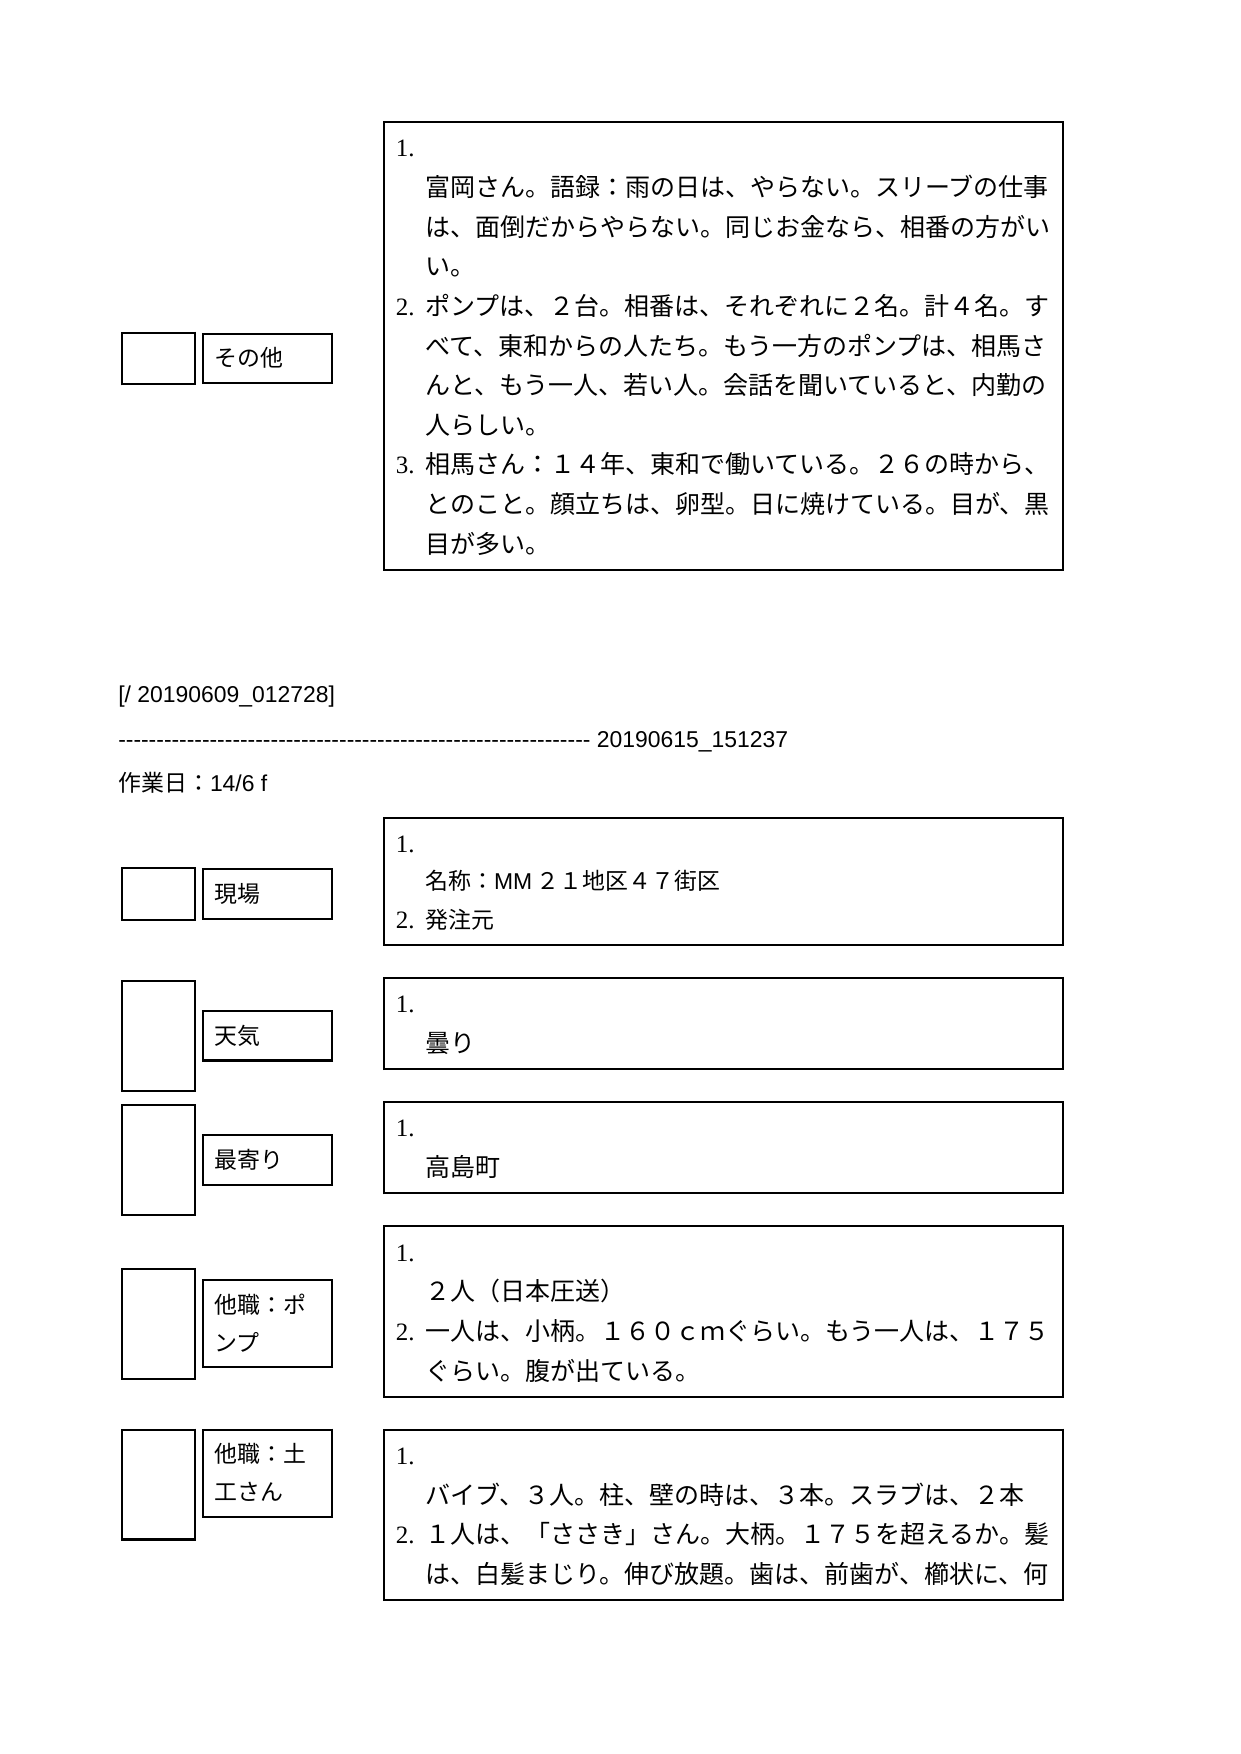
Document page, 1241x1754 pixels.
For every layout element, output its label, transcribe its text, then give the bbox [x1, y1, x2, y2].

text 作業日：14/6 f [118, 770, 1122, 796]
table_cell 他職：土工さん [199, 1426, 336, 1604]
table_header 現場 [199, 814, 336, 974]
table_cell その他 [199, 118, 336, 599]
table_cell バイブ、３人。柱、壁の時は、３本。スラブは、２本 １人は、「ささき」さん。大柄。１７５を超えるか。髪は、白髪まじり。伸び放題。歯は、前歯が、櫛状に、何本か抜けている もう一人は、小柄、１６５ｃｍぐらい。北海道の人か、自分で、「おれは、日本で一番、北の国（の、出身）」。メガネをかけている。 ３人目は、若いのか。３５前後か。１７０ぐらい。顔は、ずっと、厳しい表情。いかめしい表情。最後に、「ありがとうございました」と、言ってくれた。 [336, 1426, 1067, 1604]
table_cell 曇り [336, 974, 1067, 1098]
table_cell [118, 974, 199, 1098]
text -------------------------------------------------------------- 20190615_151237 [118, 726, 1122, 752]
table_header [118, 814, 199, 974]
table_header 名称：MM２１地区４７街区 発注元 [336, 814, 1067, 974]
table_cell [118, 1426, 199, 1604]
table_cell 最寄り [199, 1098, 336, 1222]
table_cell ２人（日本圧送） 一人は、小柄。１６０ｃｍぐらい。もう一人は、１７５ぐらい。腹が出ている。 [336, 1222, 1067, 1426]
table_cell [118, 1098, 199, 1222]
table_cell 天気 [199, 974, 336, 1098]
table_cell [118, 118, 199, 599]
table_cell 富岡さん。語録：雨の日は、やらない。スリーブの仕事は、面倒だからやらない。同じお金なら、相番の方がいい。 ポンプは、２台。相番は、それぞれに２名。計４名。すべて、東和からの人たち。もう一方のポンプは、相馬さんと、もう一人、若い人。会話を聞いていると、内勤の人らしい。 相馬さん：１４年、東和で働いている。２６の時から、とのこと。顔立ちは、卵型。日に焼けている。目が、黒目が多い。 [336, 118, 1067, 599]
table_cell 他職：ポンプ [199, 1222, 336, 1426]
text [/ 20190609_012728] [118, 681, 1122, 708]
table_cell [118, 1222, 199, 1426]
table_cell 高島町 [336, 1098, 1067, 1222]
